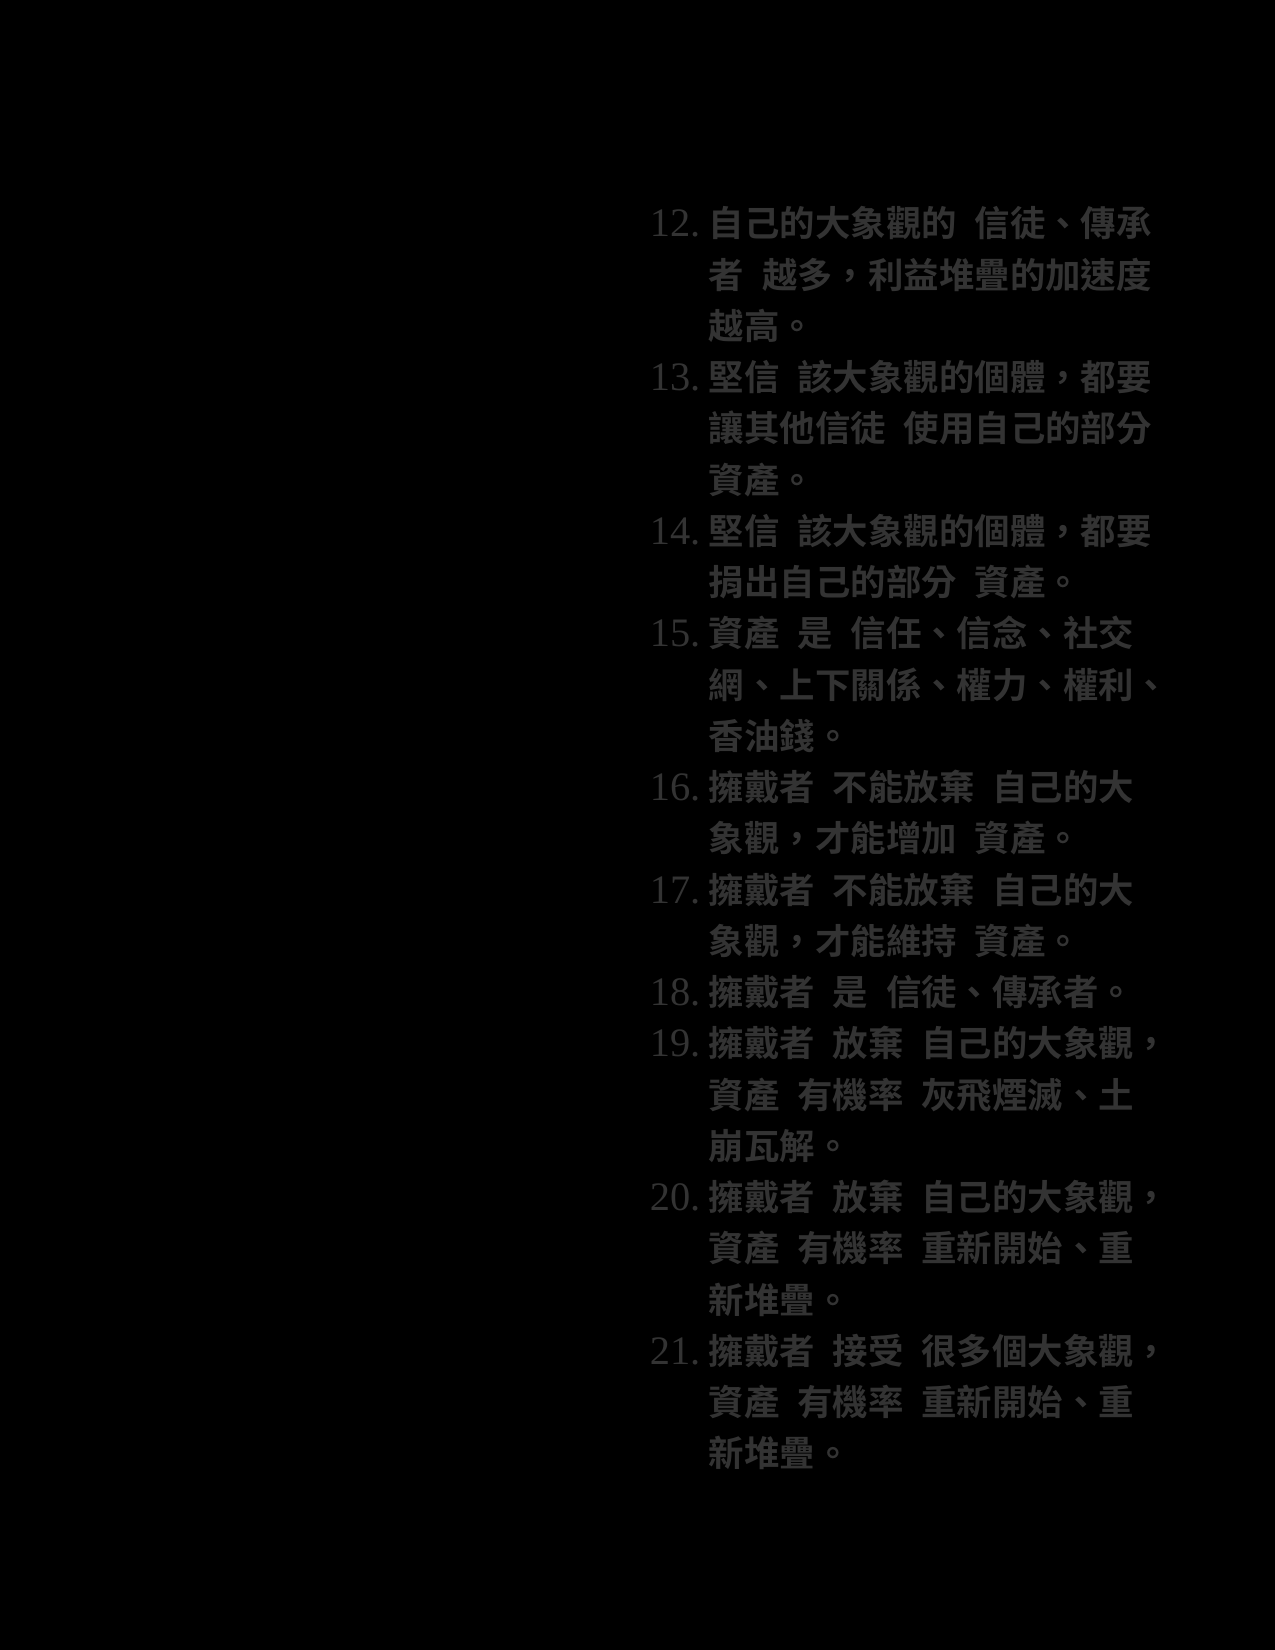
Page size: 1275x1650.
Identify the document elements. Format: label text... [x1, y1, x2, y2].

list 擁戴者 放棄 自己的大象觀，資產 有機率 重新開始、重新堆疊。 [649, 1169, 1157, 1323]
list 擁戴者 不能放棄 自己的大象觀，才能增加 資產。 [649, 759, 1157, 862]
list 擁戴者 接受 很多個大象觀，資產 有機率 重新開始、重新堆疊。 [649, 1323, 1157, 1477]
list 擁戴者 放棄 自己的大象觀，資產 有機率 灰飛煙滅、土崩瓦解。 [649, 1016, 1157, 1169]
list 堅信 該大象觀的個體，都要讓其他信徒 使用自己的部分 資產。 [649, 349, 1157, 503]
list 自己的大象觀的 信徒、傳承者 越多，利益堆疊的加速度 越高。 [649, 196, 1157, 349]
list 資產 是 信任、信念、社交網、上下關係、權力、權利、香油錢。 [649, 606, 1157, 759]
list 擁戴者 是 信徒、傳承者。 [649, 964, 1157, 1016]
list 擁戴者 不能放棄 自己的大象觀，才能維持 資產。 [649, 862, 1157, 964]
list 堅信 該大象觀的個體，都要捐出自己的部分 資產。 [649, 503, 1157, 606]
